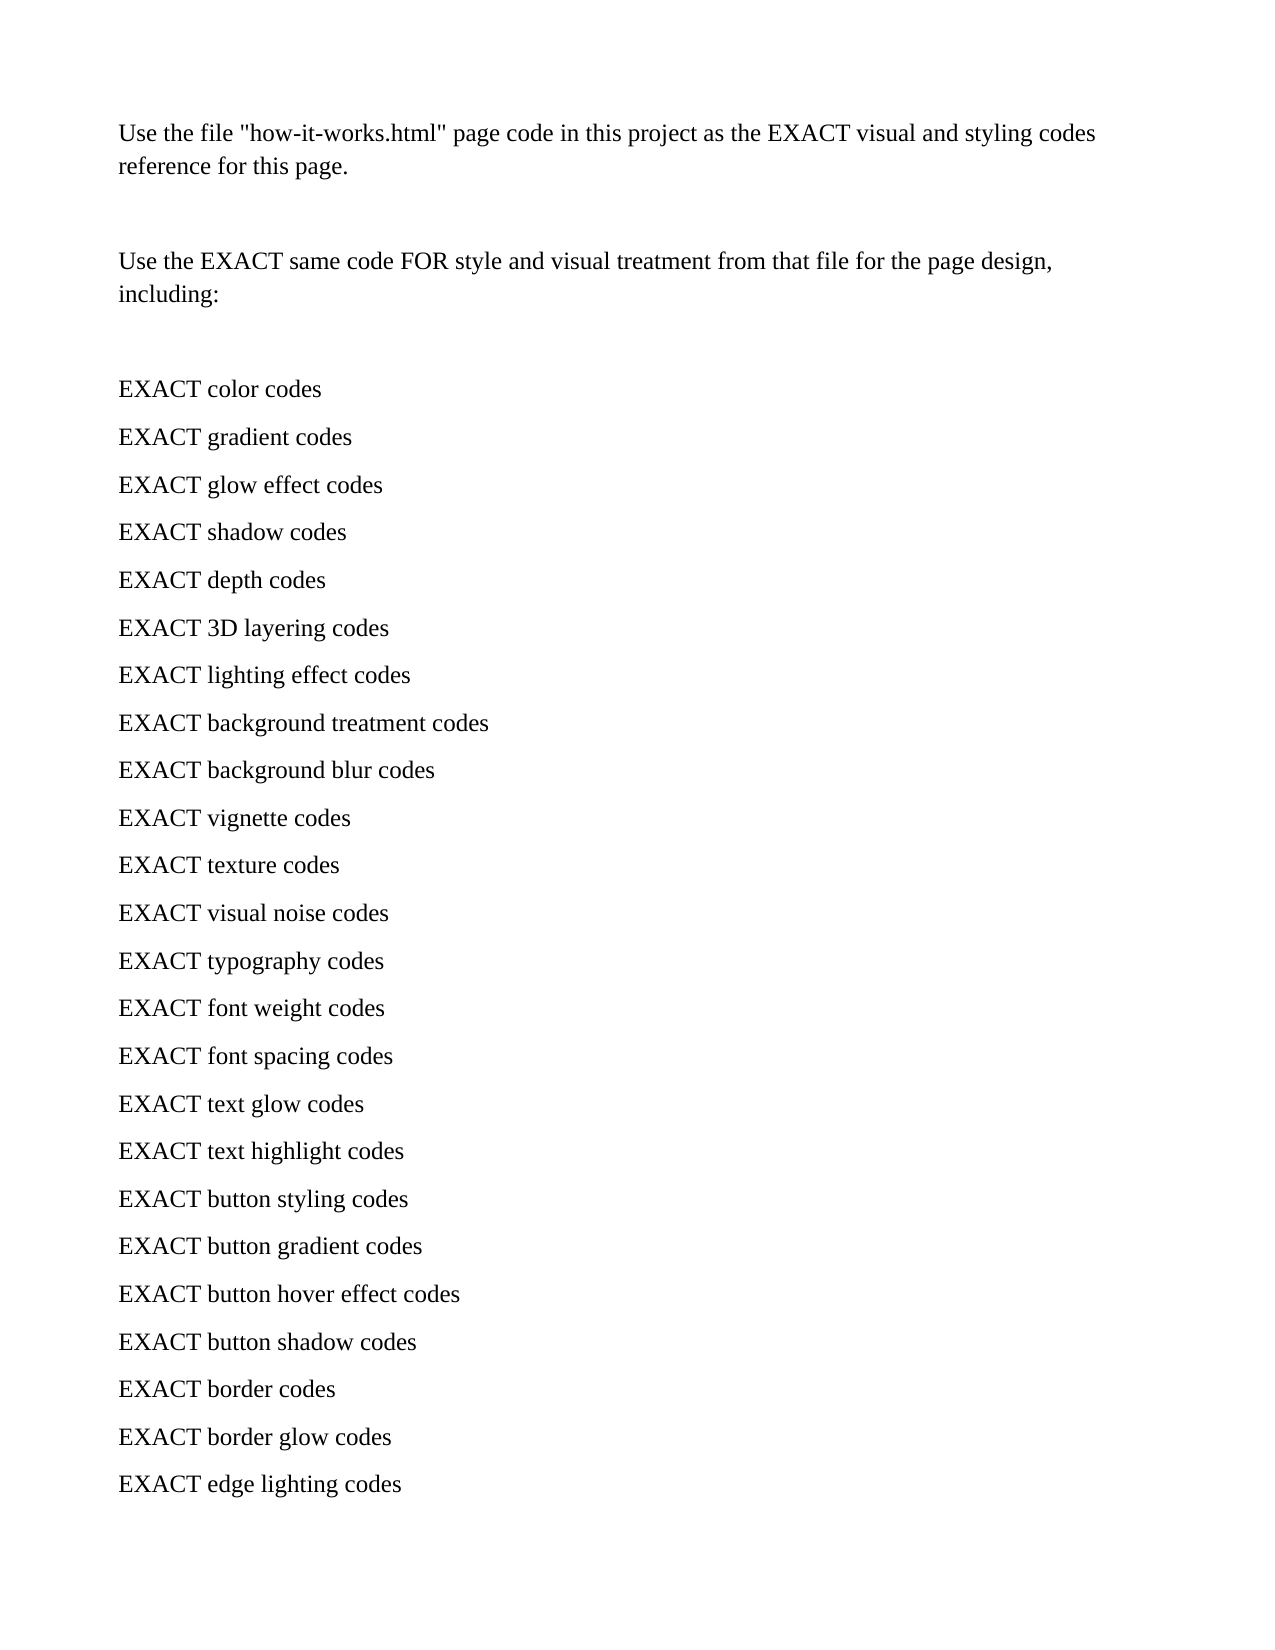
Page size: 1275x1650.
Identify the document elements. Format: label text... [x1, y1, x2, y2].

text EXACT 3D layering codes [118, 613, 1157, 641]
text EXACT border glow codes [118, 1422, 1157, 1451]
text EXACT lighting effect codes [118, 660, 1157, 689]
text EXACT gradient codes [118, 422, 1157, 451]
text EXACT button styling codes [118, 1184, 1157, 1213]
text EXACT background blur codes [118, 755, 1157, 784]
text EXACT typography codes [118, 946, 1157, 974]
text EXACT button hover effect codes [118, 1279, 1157, 1308]
text EXACT shadow codes [118, 517, 1157, 546]
text EXACT texture codes [118, 851, 1157, 879]
text EXACT depth codes [118, 565, 1157, 594]
text EXACT glow effect codes [118, 470, 1157, 498]
text EXACT button gradient codes [118, 1231, 1157, 1260]
text EXACT font weight codes [118, 993, 1157, 1022]
text EXACT border codes [118, 1374, 1157, 1403]
text EXACT vignette codes [118, 803, 1157, 832]
text EXACT color codes [118, 374, 1157, 403]
text EXACT font spacing codes [118, 1041, 1157, 1070]
text EXACT button shadow codes [118, 1327, 1157, 1355]
text EXACT text glow codes [118, 1089, 1157, 1117]
text EXACT edge lighting codes [118, 1469, 1157, 1498]
text EXACT text highlight codes [118, 1136, 1157, 1165]
text Use the file "how-it-works.html" page code in this project as the EXACT visual and styling codes reference for this page. [118, 118, 1157, 180]
text Use the EXACT same code FOR style and visual treatment from that file for the page design, including: [118, 246, 1157, 308]
text EXACT visual noise codes [118, 898, 1157, 927]
text EXACT background treatment codes [118, 708, 1157, 737]
